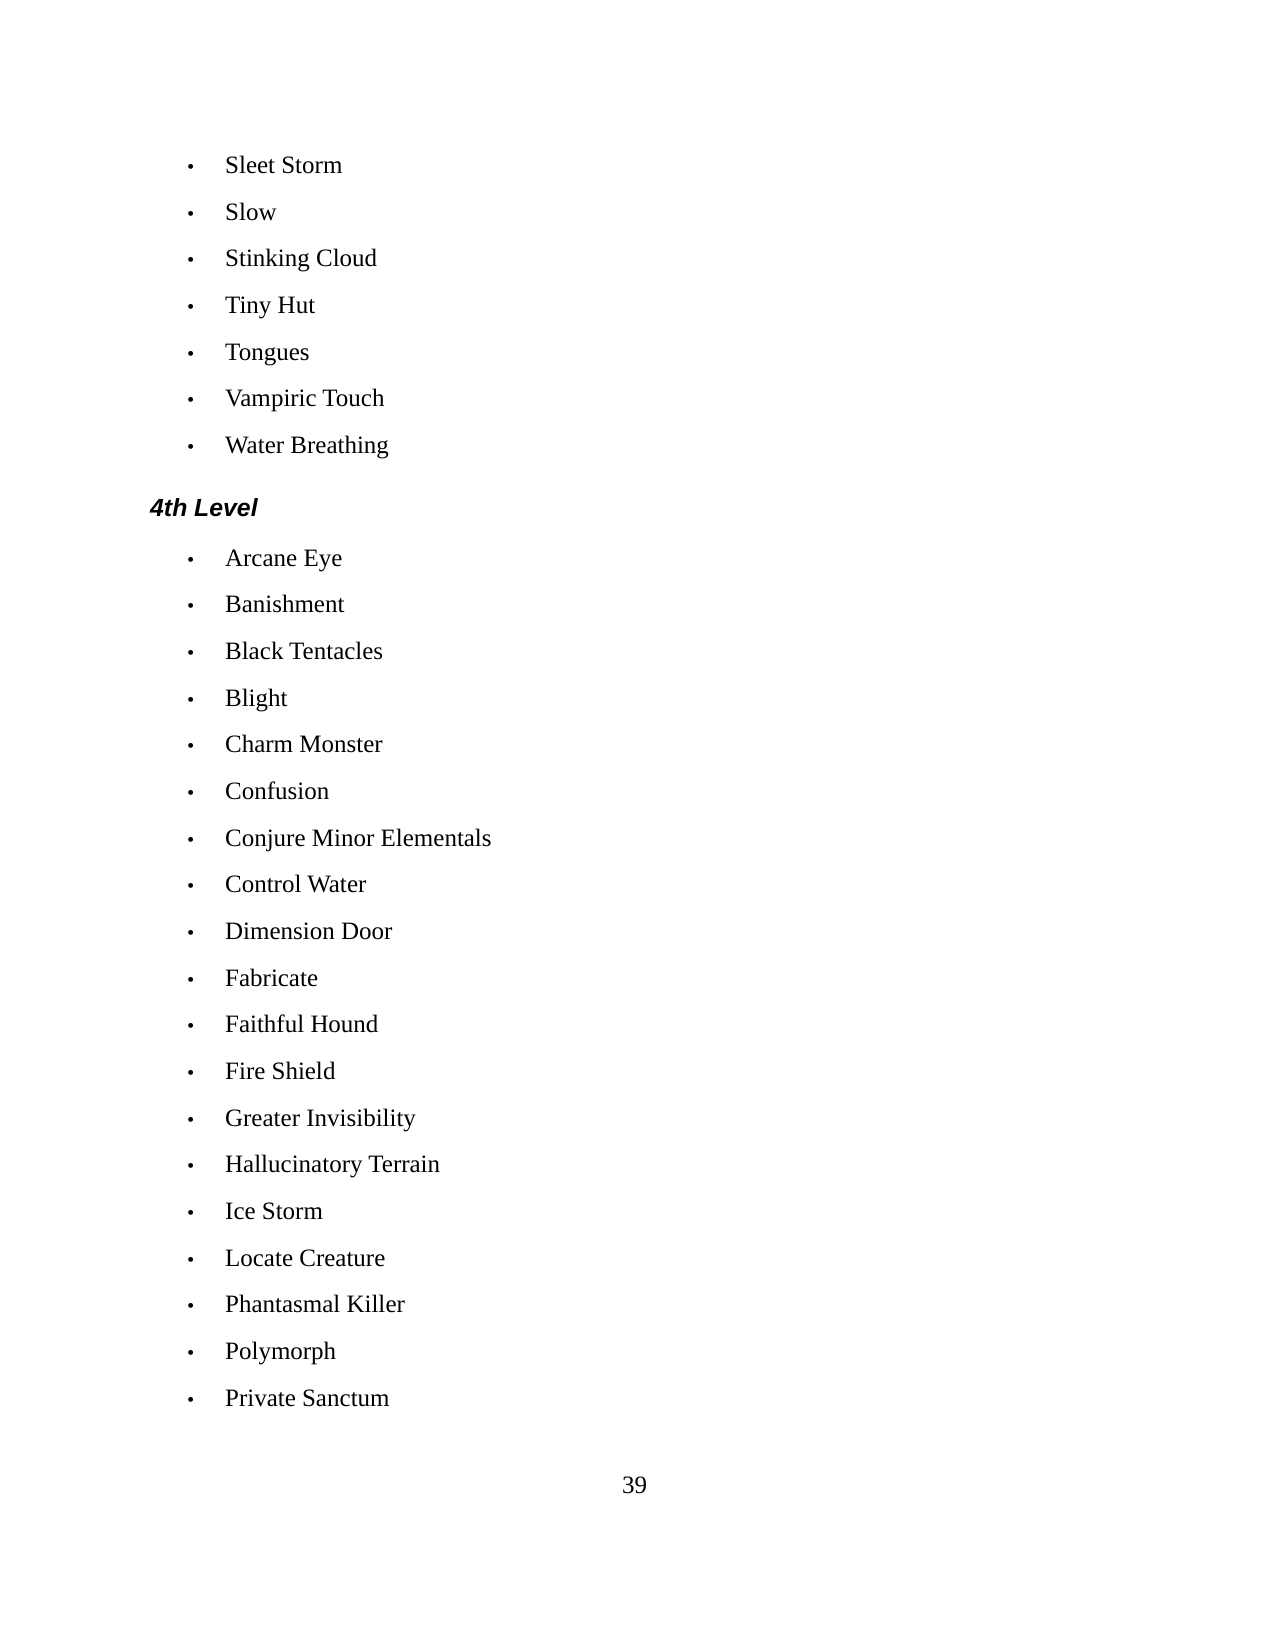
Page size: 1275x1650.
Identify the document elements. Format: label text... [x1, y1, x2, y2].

list Fabricate [187, 963, 1125, 991]
list Confusion [187, 776, 1125, 805]
subtitle 4th Level [150, 493, 1125, 521]
list Private Sanctum [187, 1383, 1125, 1411]
list Charm Monster [187, 729, 1125, 758]
list Phantasmal Killer [187, 1289, 1125, 1318]
list Stinking Cloud [187, 243, 1125, 272]
list Ice Storm [187, 1196, 1125, 1225]
list Slow [187, 197, 1125, 225]
list Faithful Hound [187, 1009, 1125, 1038]
list Greater Invisibility [187, 1103, 1125, 1131]
list Hallucinatory Terrain [187, 1149, 1125, 1178]
list Sleet Storm [187, 150, 1125, 179]
list Water Breathing [187, 430, 1125, 459]
list Locate Creature [187, 1243, 1125, 1271]
list Dimension Door [187, 916, 1125, 945]
list Control Water [187, 869, 1125, 898]
list Black Tentacles [187, 636, 1125, 665]
list Polymorph [187, 1336, 1125, 1365]
list Vampiric Touch [187, 383, 1125, 412]
list Tongues [187, 337, 1125, 365]
list Fire Shield [187, 1056, 1125, 1085]
list Conjure Minor Elementals [187, 823, 1125, 851]
list Blight [187, 683, 1125, 711]
list Banishment [187, 589, 1125, 618]
list Tiny Hut [187, 290, 1125, 319]
list Arcane Eye [187, 543, 1125, 571]
